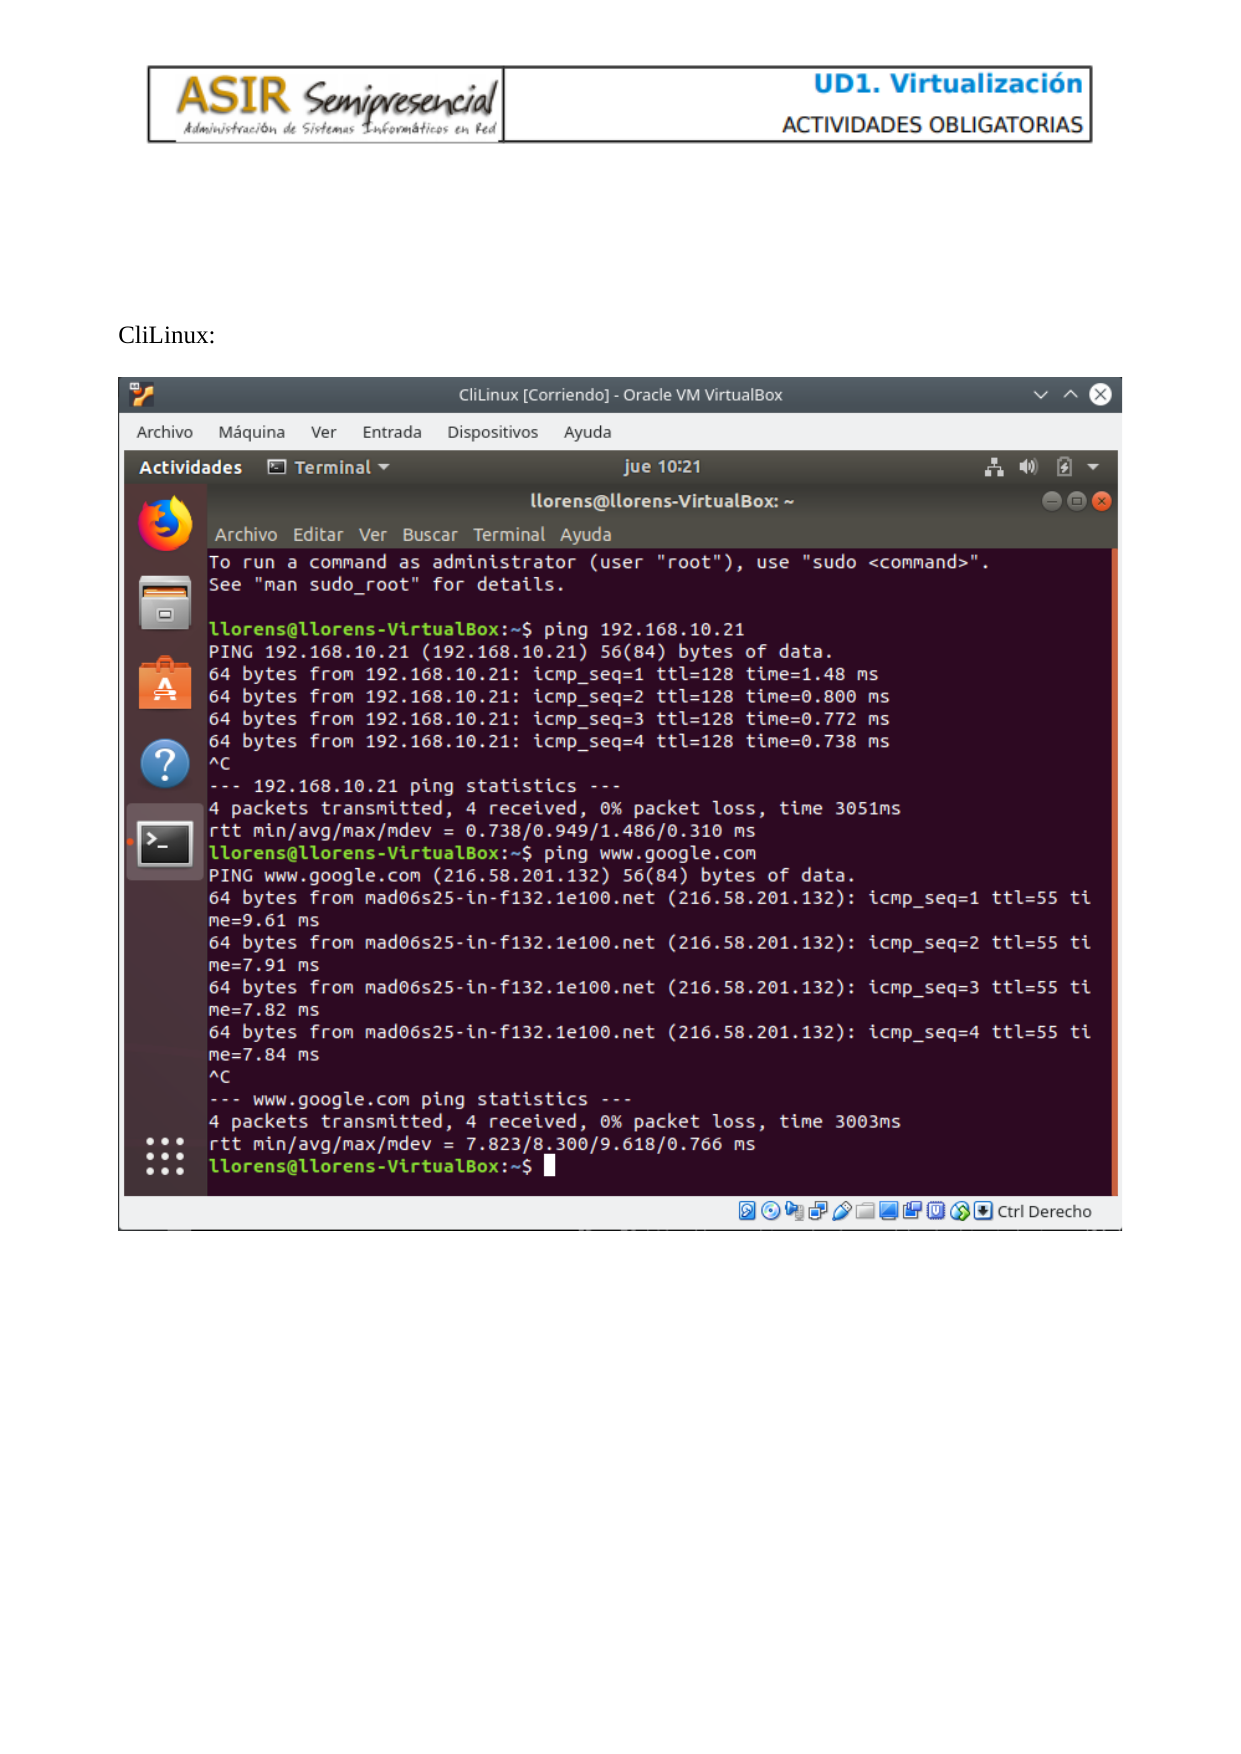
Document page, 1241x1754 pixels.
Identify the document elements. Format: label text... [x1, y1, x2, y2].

picture [145, 61, 1096, 147]
text CliLinux: [118, 320, 1122, 349]
picture [118, 377, 1123, 1231]
